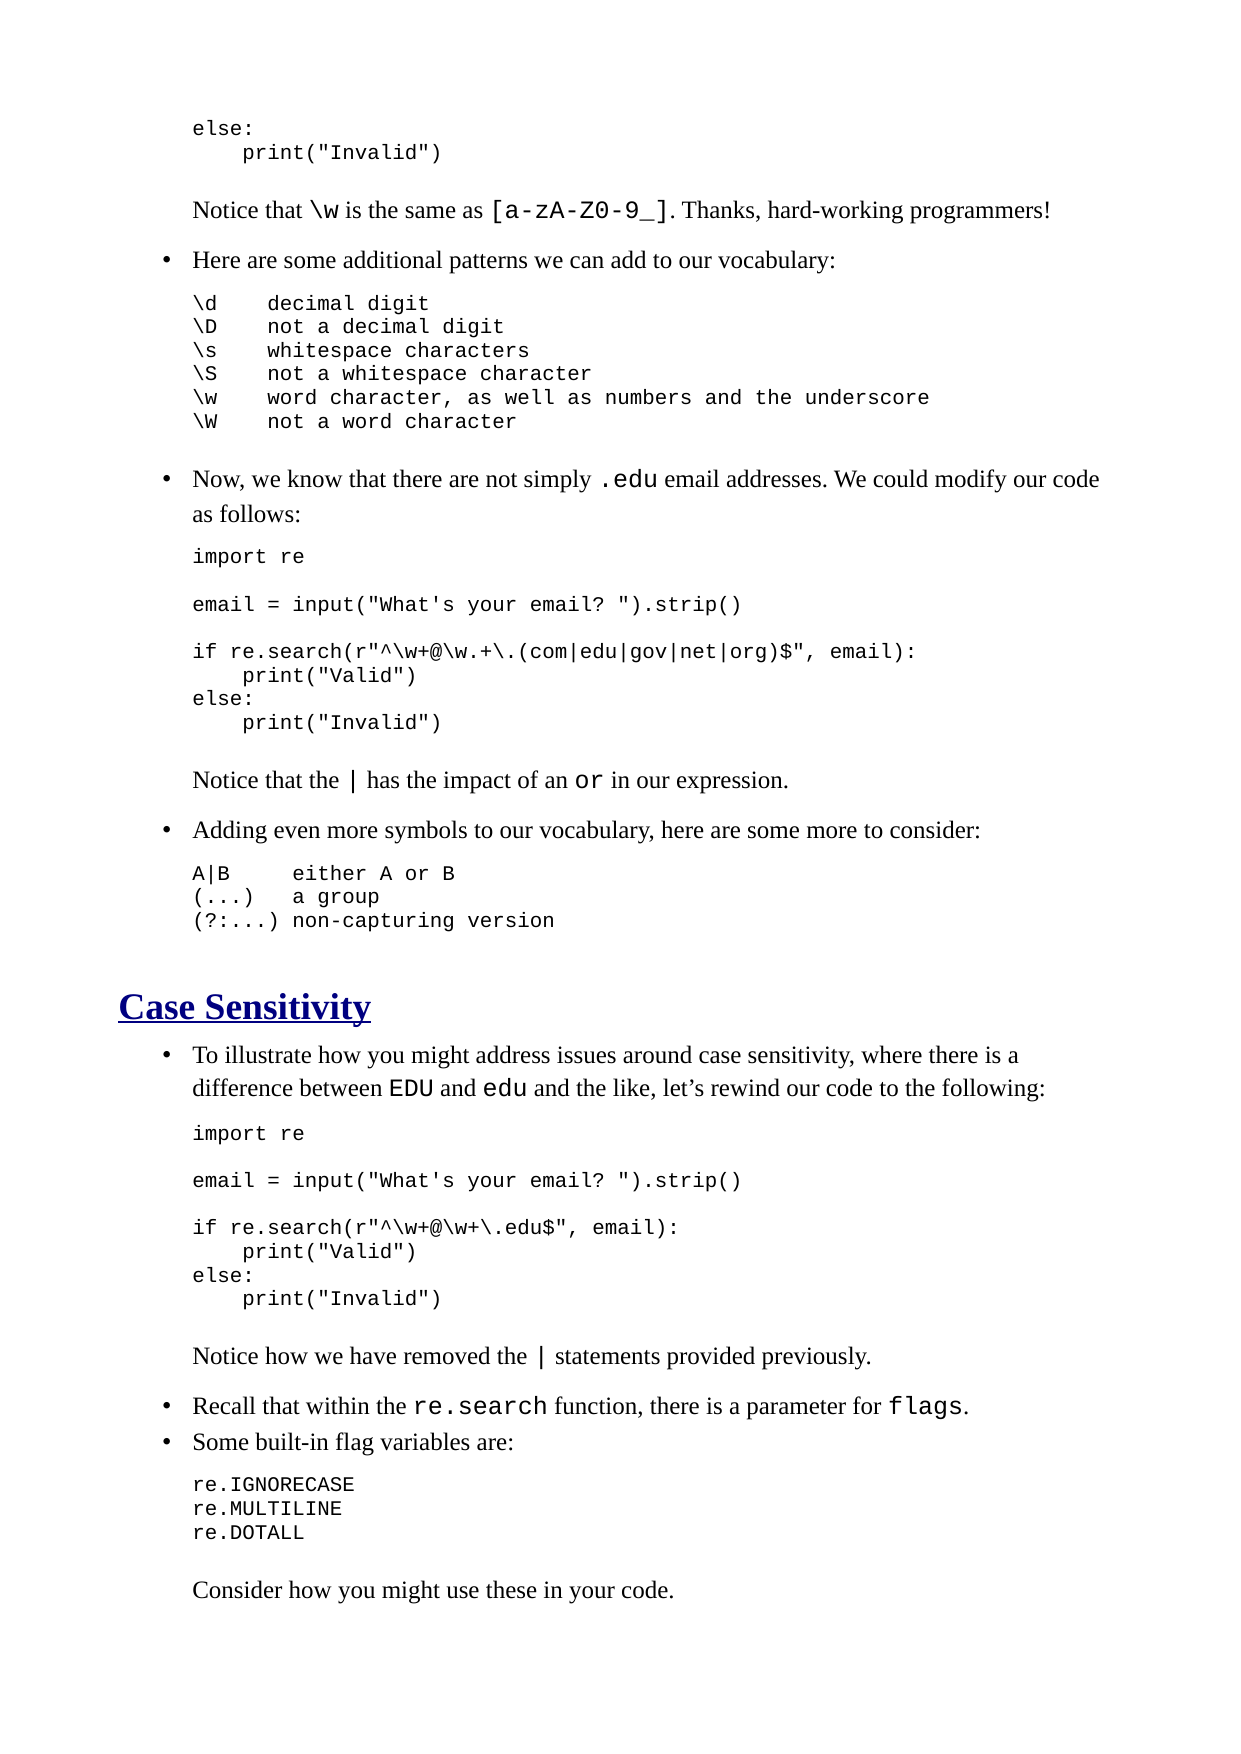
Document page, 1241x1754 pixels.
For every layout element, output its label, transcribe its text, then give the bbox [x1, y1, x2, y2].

list \w word character, as well as numbers and the underscore [162, 387, 1122, 411]
list else: [162, 688, 1122, 712]
list Notice that the | has the impact of an or in our expression. [162, 765, 1122, 796]
list print("Valid") [162, 665, 1122, 688]
list re.MULTILINE [162, 1498, 1122, 1522]
list print("Invalid") [162, 712, 1122, 736]
list print("Invalid") [162, 1288, 1122, 1312]
list \s whitespace characters [162, 340, 1122, 363]
list \D not a decimal digit [162, 316, 1122, 340]
list \S not a whitespace character [162, 363, 1122, 387]
list if re.search(r"^\w+@\w.+\.(com|edu|gov|net|org)$", email): [162, 641, 1122, 665]
list Consider how you might use these in your code. [162, 1575, 1122, 1603]
list print("Valid") [162, 1241, 1122, 1264]
list import re [162, 547, 1122, 570]
list re.DOTALL [162, 1522, 1122, 1545]
list Adding even more symbols to our vocabulary, here are some more to consider: [162, 815, 1122, 844]
list (?:...) non-capturing version [162, 910, 1122, 934]
list Notice that \w is the same as [a-zA-Z0-9_]. Thanks, hard-working programmers! [162, 195, 1122, 226]
list print("Invalid") [162, 142, 1122, 165]
list Here are some additional patterns we can add to our vocabulary: [162, 245, 1122, 274]
list Some built-in flag variables are: [162, 1427, 1122, 1456]
list email = input("What's your email? ").strip() [162, 594, 1122, 617]
list (...) a group [162, 886, 1122, 910]
list A|B either A or B [162, 863, 1122, 886]
list email = input("What's your email? ").strip() [162, 1170, 1122, 1194]
list \W not a word character [162, 411, 1122, 434]
list re.IGNORECASE [162, 1474, 1122, 1498]
list if re.search(r"^\w+@\w+\.edu$", email): [162, 1217, 1122, 1241]
list import re [162, 1123, 1122, 1146]
list Recall that within the re.search function, there is a parameter for flags. [162, 1391, 1122, 1422]
list else: [162, 118, 1122, 142]
subtitle Case Sensitivity [118, 984, 1122, 1027]
list Notice how we have removed the | statements provided previously. [162, 1341, 1122, 1372]
list Now, we know that there are not simply .edu email addresses. We could modify our code as follows: [162, 464, 1122, 528]
list To illustrate how you might address issues around case sensitivity, where there is a difference between EDU and edu and the like, let’s rewind our code to the following: [162, 1040, 1122, 1103]
list else: [162, 1264, 1122, 1288]
list \d decimal digit [162, 292, 1122, 316]
